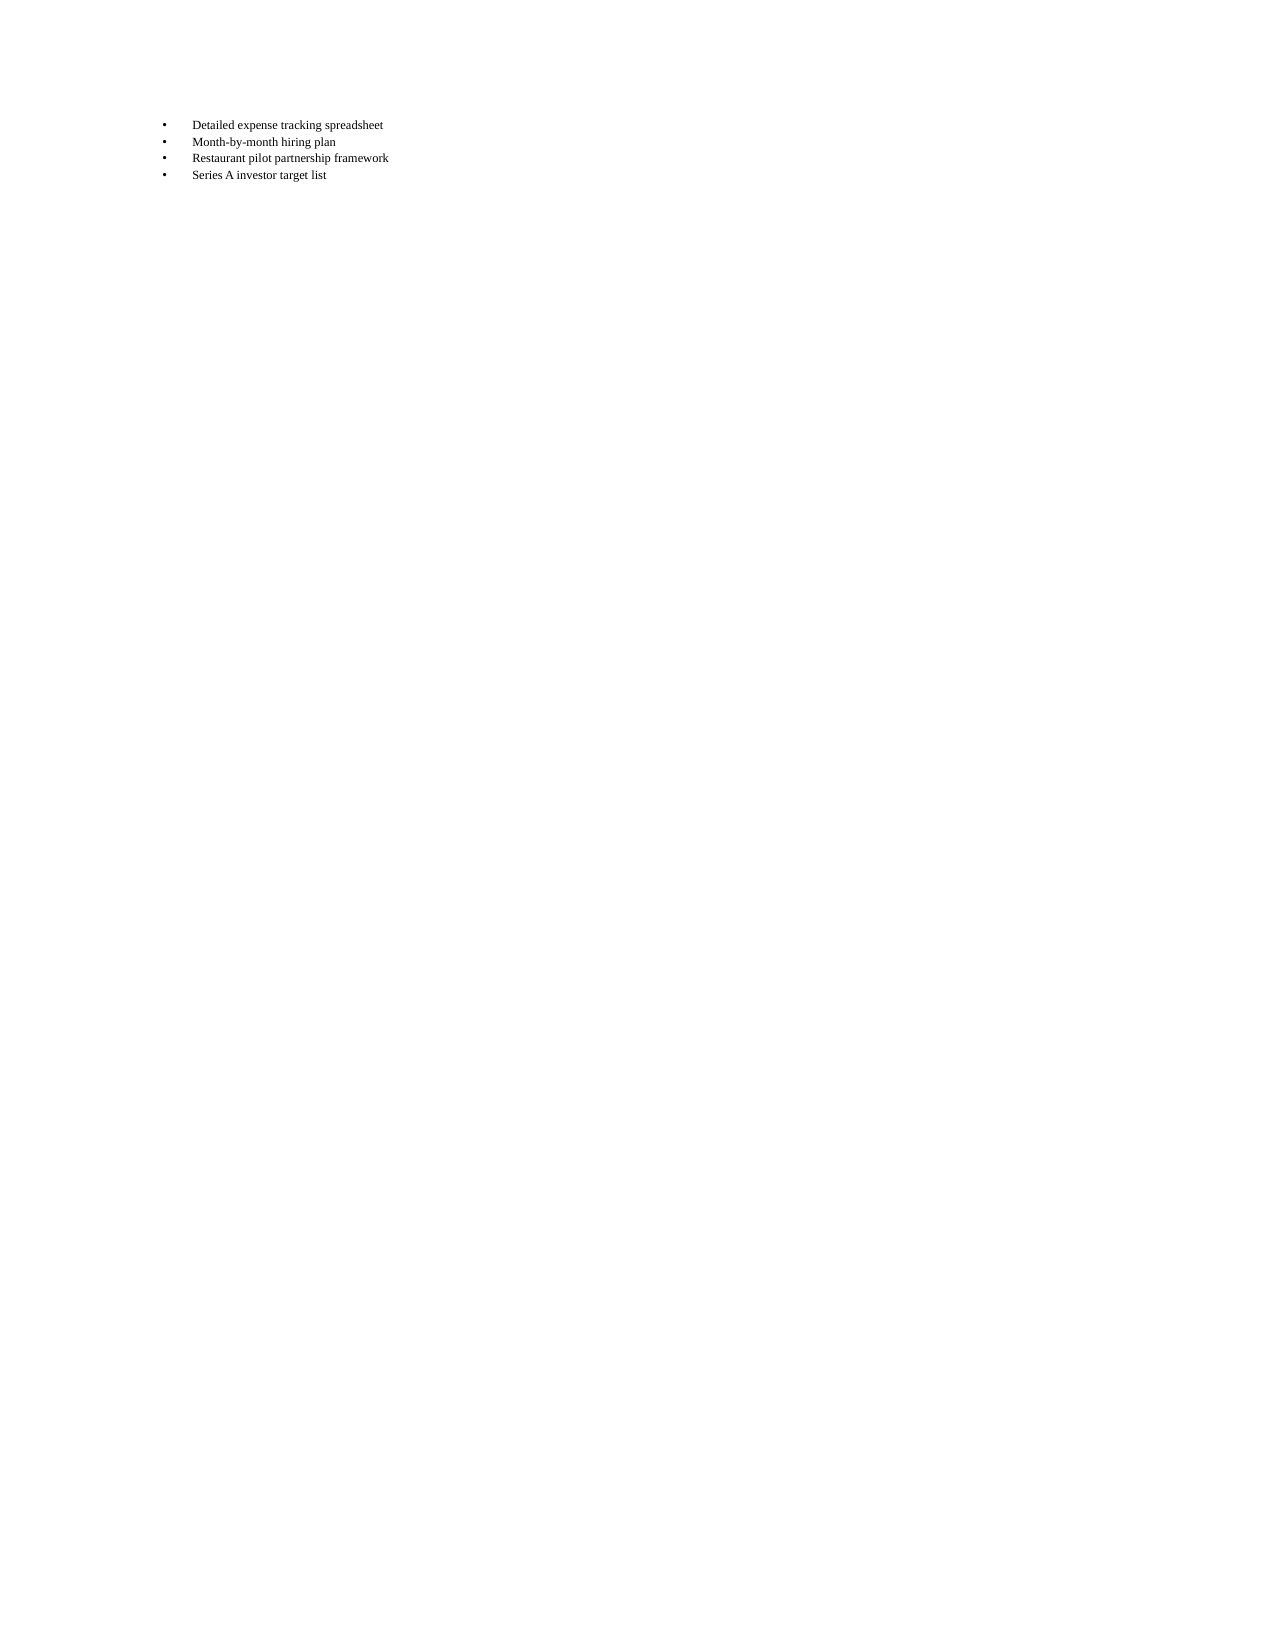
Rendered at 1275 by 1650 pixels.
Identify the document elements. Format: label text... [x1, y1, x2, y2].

list Detailed expense tracking spreadsheet [162, 118, 1157, 132]
list Series A investor target list [162, 167, 1157, 182]
list Restaurant pilot partnership framework [162, 151, 1157, 165]
list Month-by-month hiring plan [162, 134, 1157, 149]
